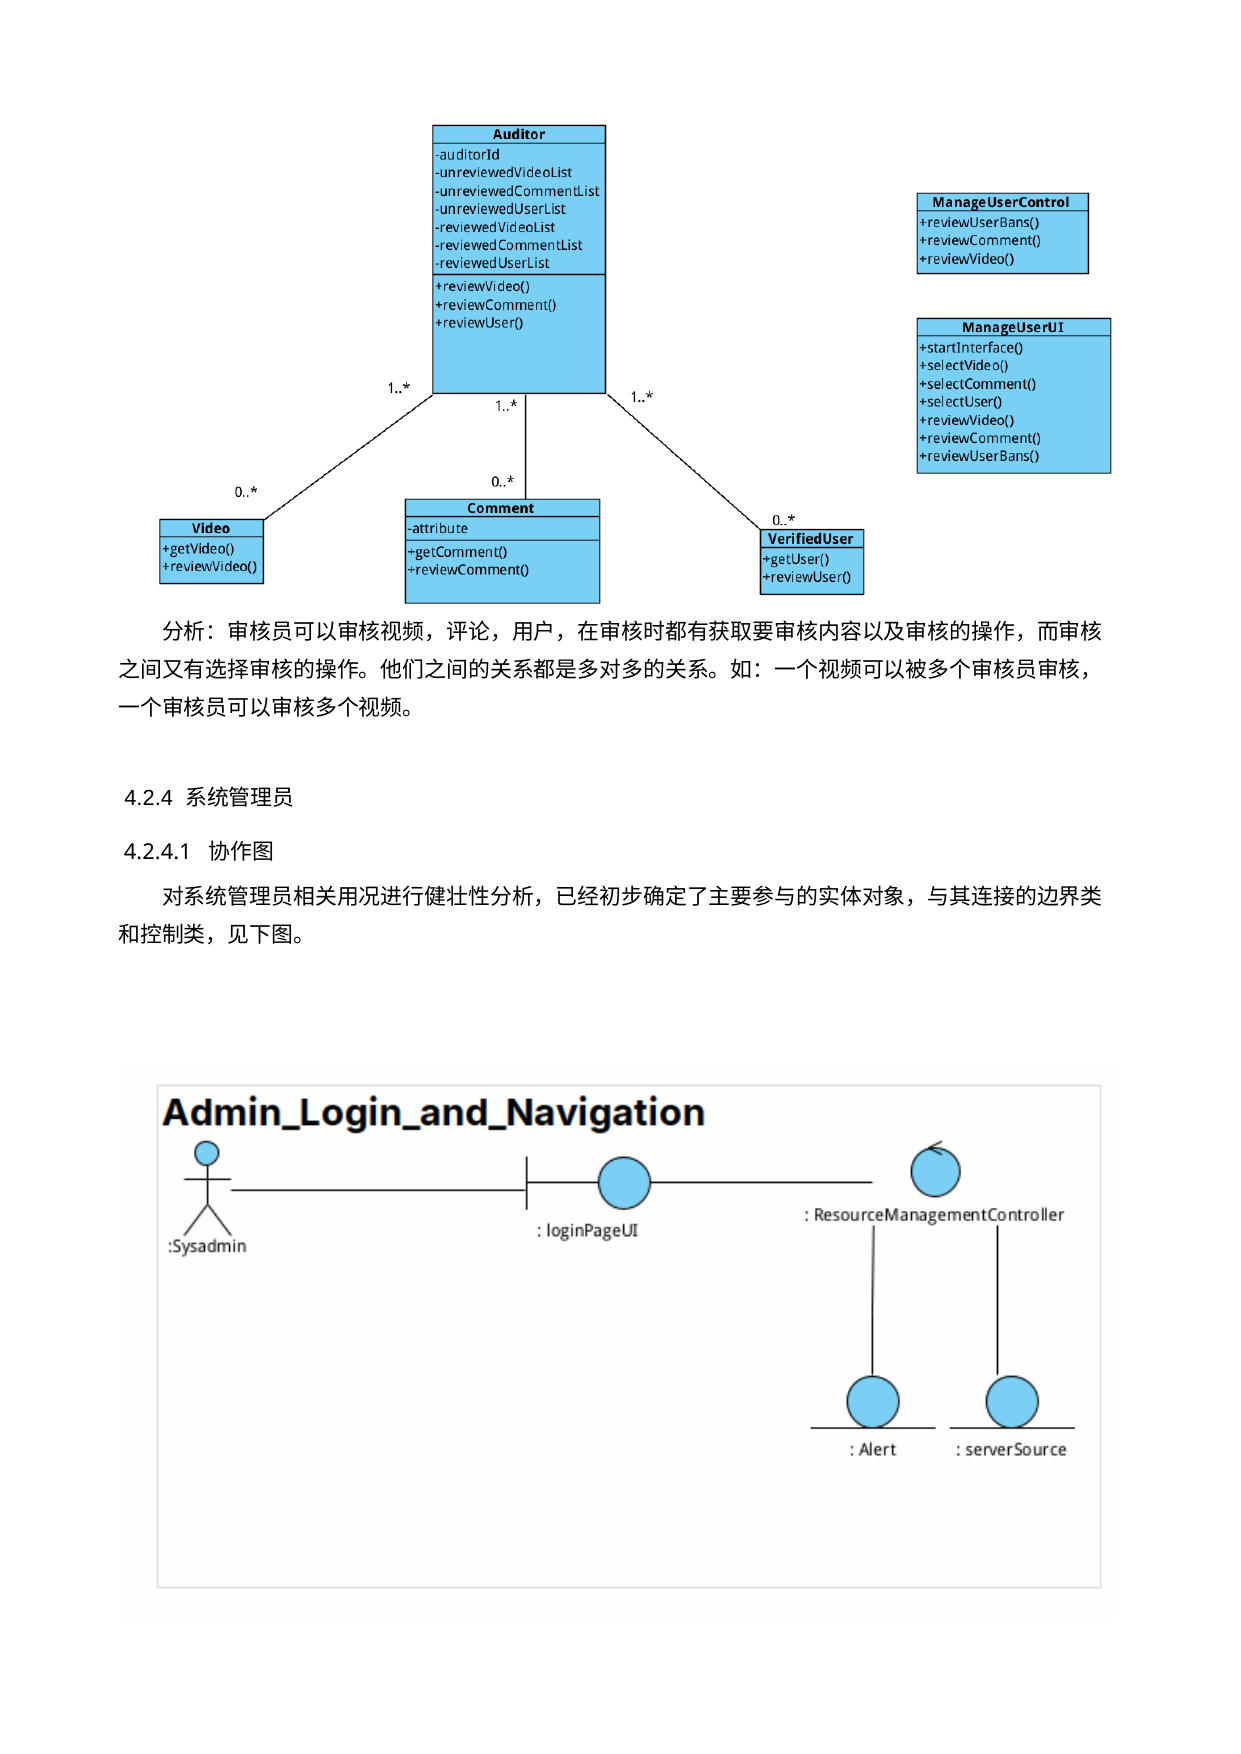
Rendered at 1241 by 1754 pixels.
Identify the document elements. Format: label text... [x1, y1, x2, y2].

picture [118, 1063, 1118, 1620]
subtitle 协作图 [118, 834, 1122, 866]
subtitle 系统管理员 [118, 780, 1122, 812]
picture [118, 118, 1123, 608]
text 分析：审核员可以审核视频，评论，用户，在审核时都有获取要审核内容以及审核的操作，而审核之间又有选择审核的操作。他们之间的关系都是多对多的关系。如：一个视频可以被多个审核员审核，一个审核员可以审核多个视频。 [118, 608, 1122, 721]
text 对系统管理员相关用况进行健壮性分析，已经初步确定了主要参与的实体对象，与其连接的边界类和控制类，见下图。 [118, 879, 1122, 948]
